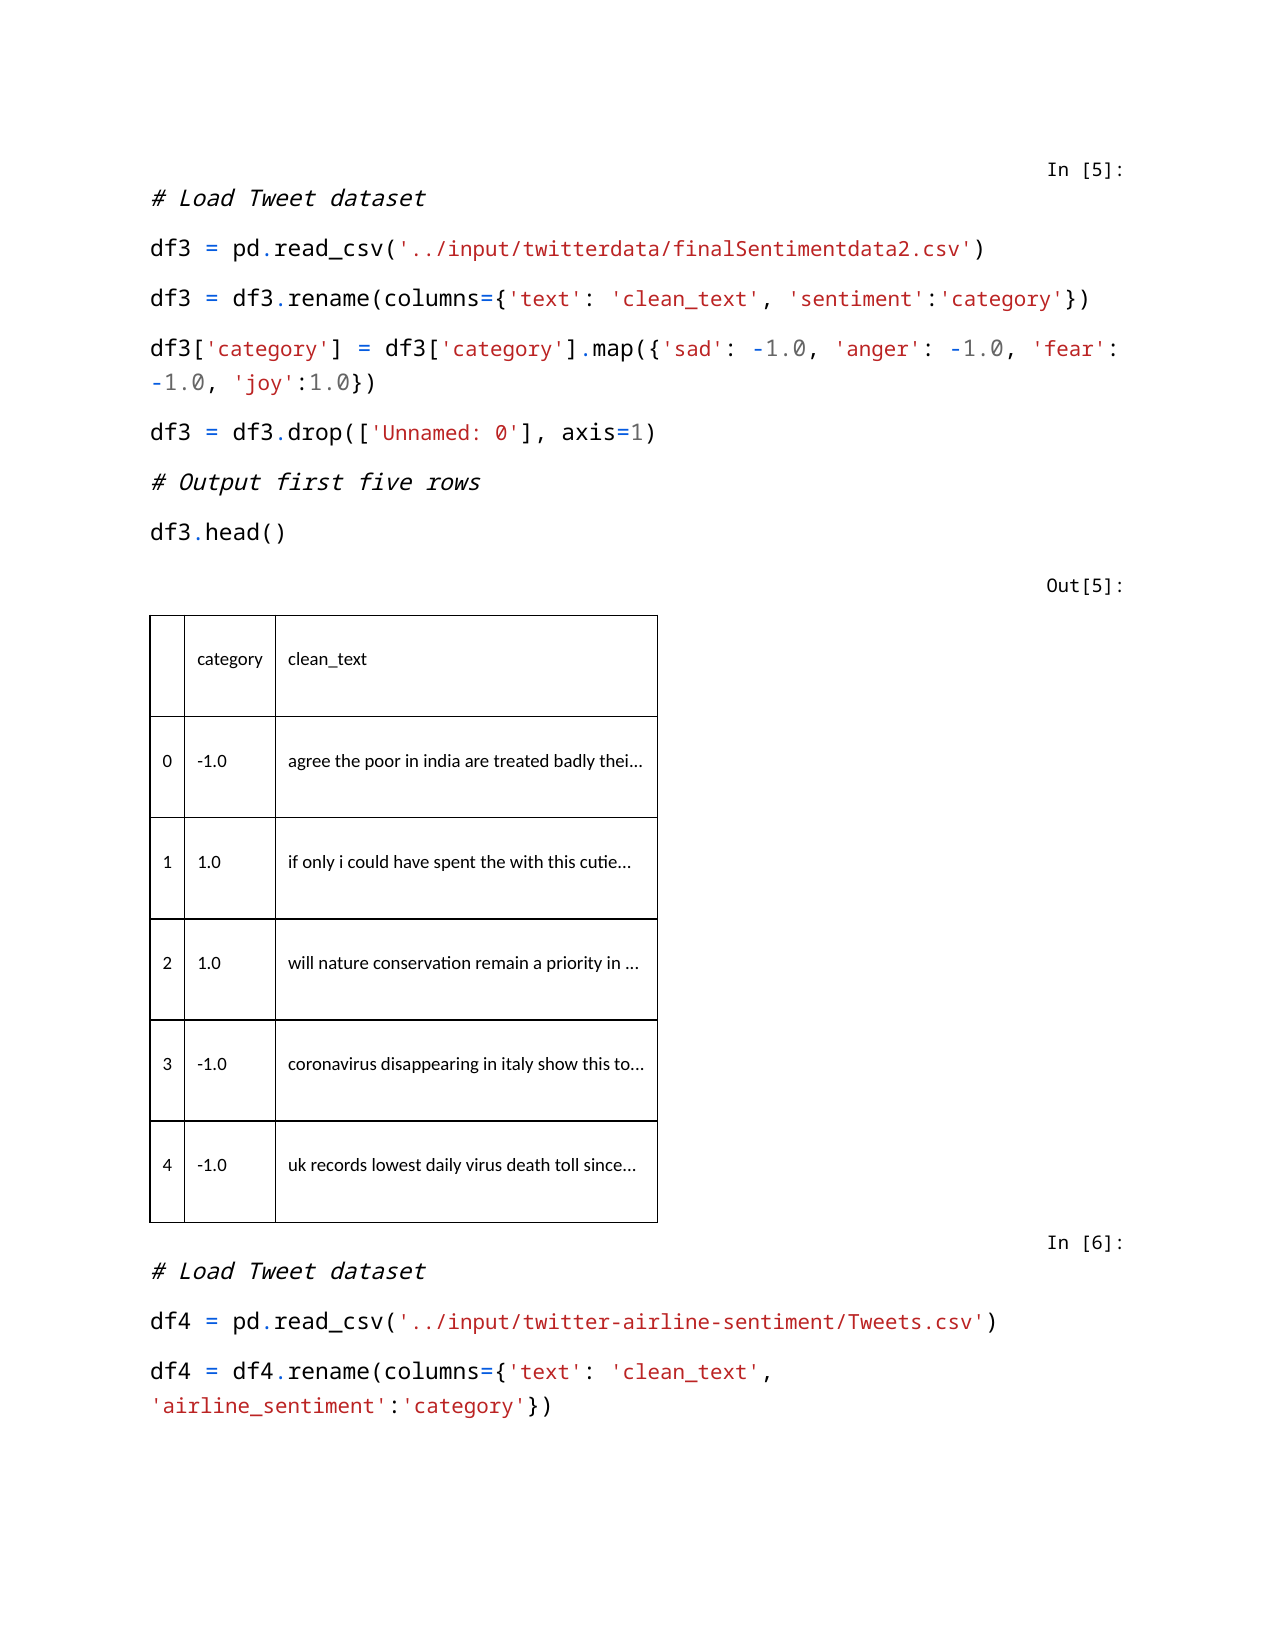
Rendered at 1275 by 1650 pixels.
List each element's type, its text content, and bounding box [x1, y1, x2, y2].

table_cell 0 [151, 717, 184, 817]
table_cell 1.0 [185, 818, 275, 918]
table_cell -1.0 [185, 1122, 275, 1221]
table_cell -1.0 [185, 1021, 275, 1120]
table_cell uk records lowest daily virus death toll since... [276, 1122, 657, 1221]
table_cell -1.0 [185, 717, 275, 817]
text # Load Tweet dataset [150, 182, 1125, 213]
table_cell 1 [151, 818, 184, 918]
table_cell coronavirus disappearing in italy show this to... [276, 1021, 657, 1120]
text In [6]: [150, 1223, 1125, 1255]
text df3.head() [150, 516, 1125, 547]
table_cell 2 [151, 920, 184, 1019]
table_cell agree the poor in india are treated badly thei... [276, 717, 657, 817]
text df3['category'] = df3['category'].map({'sad': -1.0, 'anger': -1.0, 'fear': -1.0, 'joy':1.0}) [150, 332, 1125, 397]
table_cell 3 [151, 1021, 184, 1120]
table_header category [185, 616, 275, 716]
text df3 = pd.read_csv('../input/twitterdata/finalSentimentdata2.csv') [150, 232, 1125, 263]
text Out[5]: [150, 566, 1125, 598]
text df3 = df3.rename(columns={'text': 'clean_text', 'sentiment':'category'}) [150, 282, 1125, 313]
table_header clean_text [276, 616, 657, 716]
table_header [151, 616, 184, 716]
table_cell will nature conservation remain a priority in ... [276, 920, 657, 1019]
text # Output first five rows [150, 466, 1125, 497]
table_cell 4 [151, 1122, 184, 1221]
text df4 = df4.rename(columns={'text': 'clean_text', 'airline_sentiment':'category'}) [150, 1355, 1125, 1420]
text df4 = pd.read_csv('../input/twitter-airline-sentiment/Tweets.csv') [150, 1305, 1125, 1336]
text # Load Tweet dataset [150, 1255, 1125, 1286]
table_cell 1.0 [185, 920, 275, 1019]
text df3 = df3.drop(['Unnamed: 0'], axis=1) [150, 416, 1125, 447]
table_cell if only i could have spent the with this cutie... [276, 818, 657, 918]
text In [5]: [150, 150, 1125, 182]
